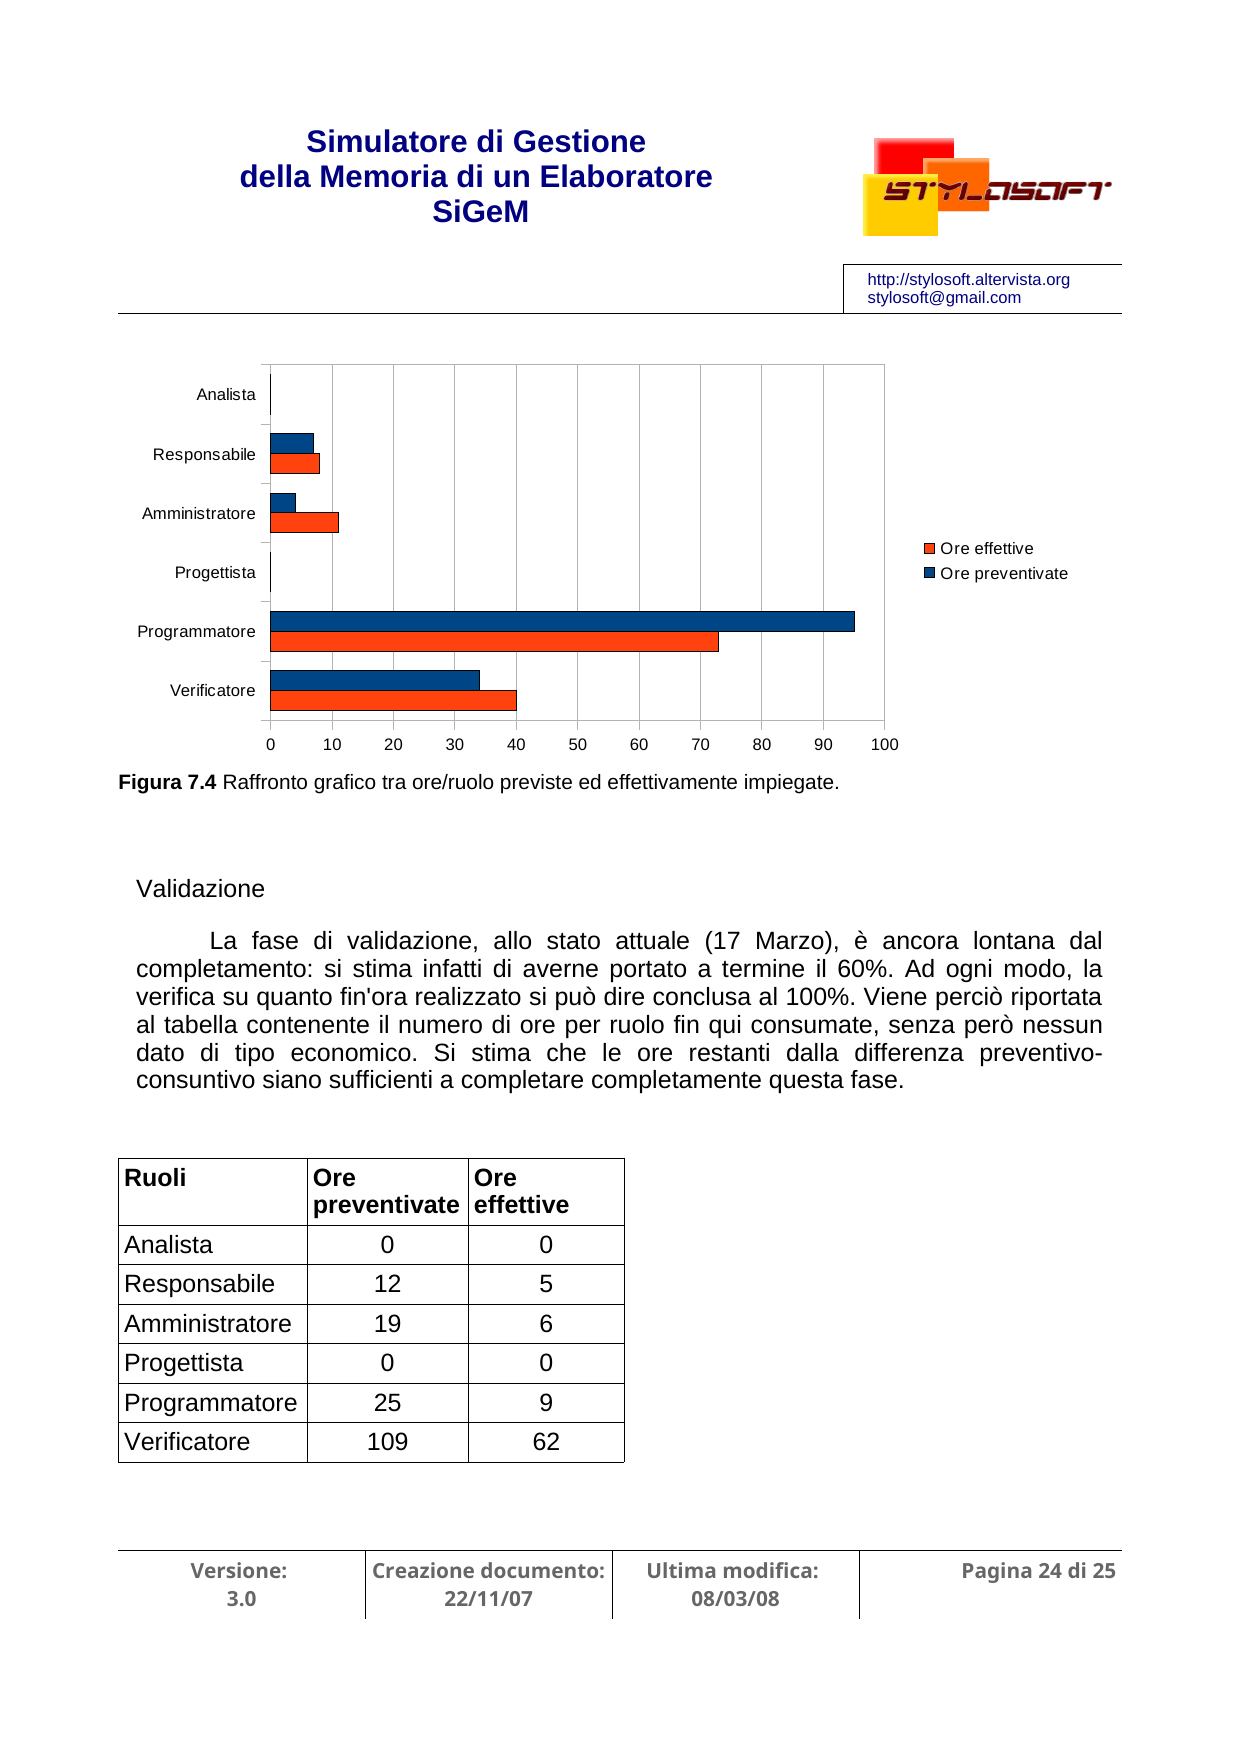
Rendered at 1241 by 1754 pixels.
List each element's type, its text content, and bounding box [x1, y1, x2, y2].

text Figura 7.4 Raffronto grafico tra ore/ruolo previste ed effettivamente impiegate. [118, 357, 1122, 794]
table_cell 6 [469, 1305, 624, 1343]
table_cell 0 [469, 1226, 624, 1264]
table_cell Progettista [119, 1344, 307, 1383]
table_header Ruoli [119, 1159, 307, 1225]
table_cell 62 [469, 1423, 624, 1462]
picture [848, 123, 1117, 247]
table_cell 9 [469, 1384, 624, 1422]
table_cell 0 [308, 1226, 468, 1264]
table_cell Programmatore [119, 1384, 307, 1422]
table_cell 5 [469, 1265, 624, 1304]
table_cell 109 [308, 1423, 468, 1462]
table_header Ore effettive [469, 1159, 624, 1225]
table_cell 19 [308, 1305, 468, 1343]
table_header Ore preventivate [308, 1159, 468, 1225]
table_cell Responsabile [119, 1265, 307, 1304]
table_cell 25 [308, 1384, 468, 1422]
table_cell Analista [119, 1226, 307, 1264]
text La fase di validazione, allo stato attuale (17 Marzo), è ancora lontana dal completamento: si stima infatti di averne portato a termine il 60%. Ad ogni modo, la verifica su quanto fin'ora realizzato si può dire conclusa al 100%. Viene perciò riportata al tabella contenente il numero di ore per ruolo fin qui consumate, senza però nessun dato di tipo economico. Si stima che le ore restanti dalla differenza preventivo-consuntivo siano sufficienti a completare completamente questa fase. [136, 927, 1104, 1094]
table_cell 0 [469, 1344, 624, 1383]
table_cell 0 [308, 1344, 468, 1383]
text Validazione [136, 875, 1104, 903]
table_cell Verificatore [119, 1423, 307, 1462]
table_cell 12 [308, 1265, 468, 1304]
table_cell Amministratore [119, 1305, 307, 1343]
